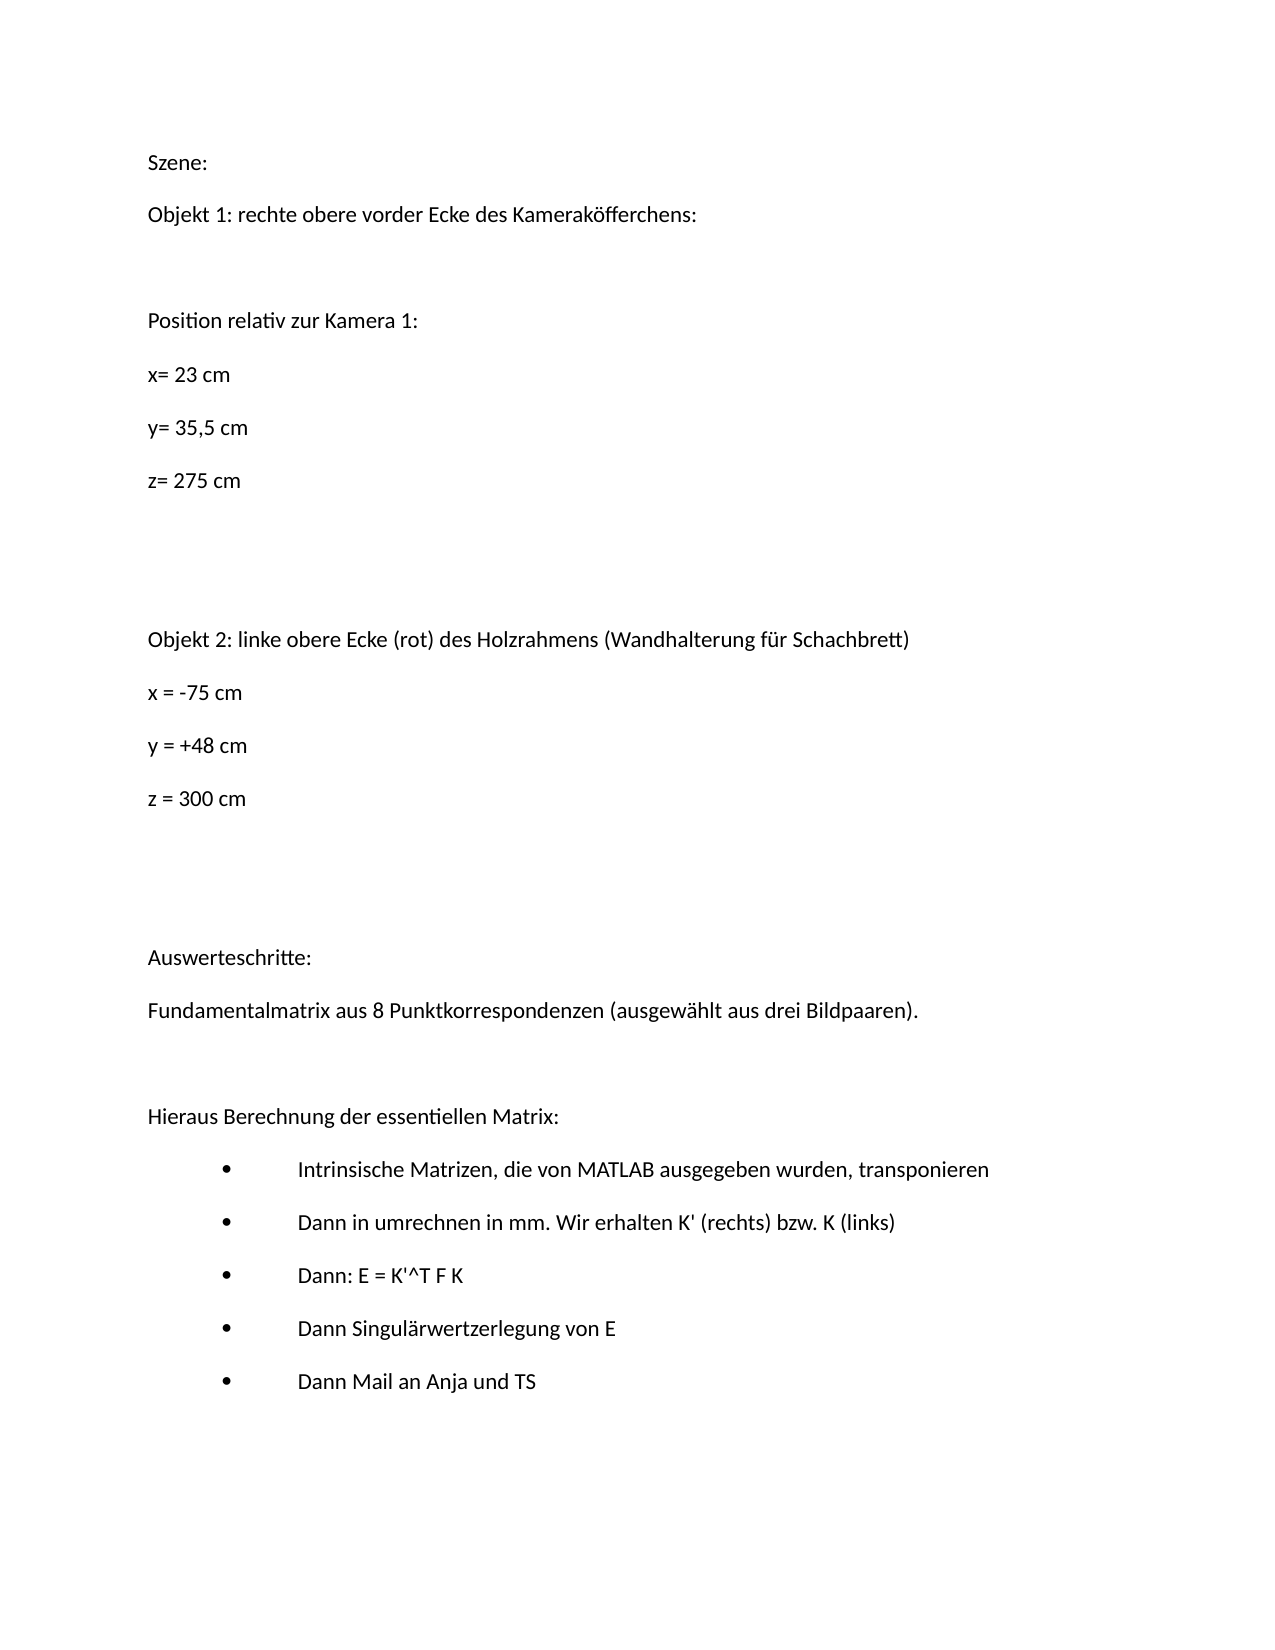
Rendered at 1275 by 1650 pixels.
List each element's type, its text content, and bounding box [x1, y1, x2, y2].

text Fundamentalmatrix aus 8 Punktkorrespondenzen (ausgewählt aus drei Bildpaaren). [148, 996, 1127, 1024]
text y= 35,5 cm [148, 413, 1127, 441]
text Objekt 2: linke obere Ecke (rot) des Holzrahmens (Wandhalterung für Schachbrett) [148, 625, 1127, 653]
list Dann Singulärwertzerlegung von E [223, 1314, 1127, 1342]
text z= 275 cm [148, 466, 1127, 494]
list Dann in umrechnen in mm. Wir erhalten K' (rechts) bzw. K (links) [223, 1208, 1127, 1236]
text Position relativ zur Kamera 1: [148, 307, 1127, 335]
list Dann: E = K'^T F K [223, 1261, 1127, 1289]
text y = +48 cm [148, 731, 1127, 759]
text x= 23 cm [148, 360, 1127, 388]
text Hieraus Berechnung der essentiellen Matrix: [148, 1102, 1127, 1130]
text Objekt 1: rechte obere vorder Ecke des Kameraköfferchens: [148, 201, 1127, 229]
text Szene: [148, 148, 1127, 176]
list Intrinsische Matrizen, die von MATLAB ausgegeben wurden, transponieren [223, 1155, 1127, 1183]
text Auswerteschritte: [148, 943, 1127, 971]
text x = -75 cm [148, 678, 1127, 706]
list Dann Mail an Anja und TS [223, 1367, 1127, 1395]
text z = 300 cm [148, 784, 1127, 812]
